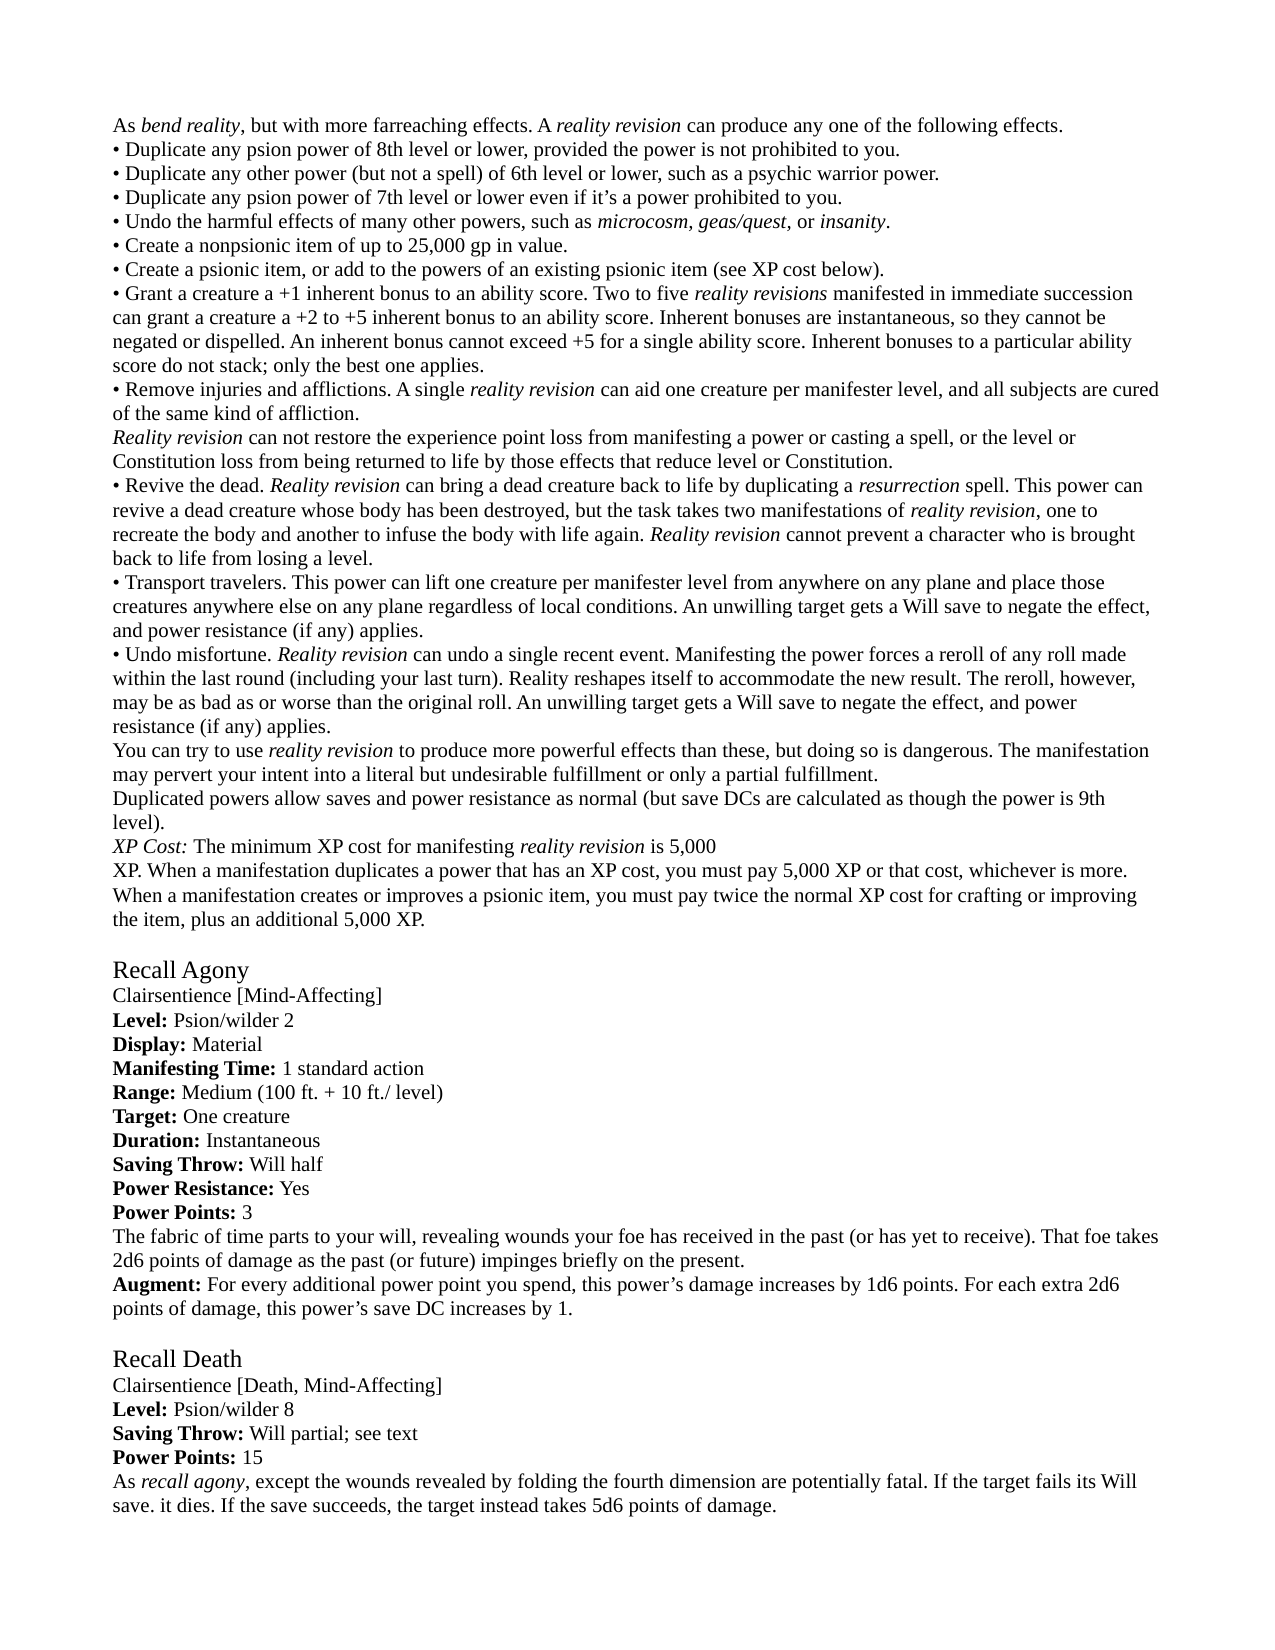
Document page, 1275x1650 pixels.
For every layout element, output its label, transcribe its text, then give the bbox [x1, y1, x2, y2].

text • Duplicate any other power (but not a spell) of 6th level or lower, such as a psychic warrior power. [112, 161, 1162, 185]
text Augment: For every additional power point you spend, this power’s damage increases by 1d6 points. For each extra 2d6 points of damage, this power’s save DC increases by 1. [112, 1272, 1162, 1320]
text • Revive the dead. Reality revision can bring a dead creature back to life by duplicating a resurrection spell. This power can revive a dead creature whose body has been destroyed, but the task takes two manifestations of reality revision, one to recreate the body and another to infuse the body with life again. Reality revision cannot prevent a character who is brought back to life from losing a level. [112, 473, 1162, 570]
text • Duplicate any psion power of 7th level or lower even if it’s a power prohibited to you. [112, 185, 1162, 209]
text Power Points: 3 [112, 1200, 1162, 1224]
text XP. When a manifestation duplicates a power that has an XP cost, you must pay 5,000 XP or that cost, whichever is more. When a manifestation creates or improves a psionic item, you must pay twice the normal XP cost for crafting or improving the item, plus an additional 5,000 XP. [112, 858, 1162, 931]
text XP Cost: The minimum XP cost for manifesting reality revision is 5,000 [112, 834, 1162, 858]
subtitle Recall Death [112, 1344, 1162, 1373]
text Clairsentience [Mind-Affecting] [112, 983, 1162, 1007]
text You can try to use reality revision to produce more powerful effects than these, but doing so is dangerous. The manifestation may pervert your intent into a literal but undesirable fulfillment or only a partial fulfillment. [112, 738, 1162, 786]
text • Create a psionic item, or add to the powers of an existing psionic item (see XP cost below). [112, 257, 1162, 281]
text Level: Psion/wilder 2 [112, 1007, 1162, 1032]
text As bend reality, but with more farreaching effects. A reality revision can produce any one of the following effects. [112, 112, 1162, 137]
text • Create a nonpsionic item of up to 25,000 gp in value. [112, 233, 1162, 257]
text • Grant a creature a +1 inherent bonus to an ability score. Two to five reality revisions manifested in immediate succession can grant a creature a +2 to +5 inherent bonus to an ability score. Inherent bonuses are instantaneous, so they cannot be negated or dispelled. An inherent bonus cannot exceed +5 for a single ability score. Inherent bonuses to a particular ability score do not stack; only the best one applies. [112, 281, 1162, 377]
subtitle Recall Agony [112, 955, 1162, 983]
text Display: Material [112, 1032, 1162, 1056]
text Saving Throw: Will half [112, 1152, 1162, 1176]
text Power Resistance: Yes [112, 1176, 1162, 1200]
text • Remove injuries and afflictions. A single reality revision can aid one creature per manifester level, and all subjects are cured of the same kind of affliction. [112, 377, 1162, 425]
text • Undo misfortune. Reality revision can undo a single recent event. Manifesting the power forces a reroll of any roll made within the last round (including your last turn). Reality reshapes itself to accommodate the new result. The reroll, however, may be as bad as or worse than the original roll. An unwilling target gets a Will save to negate the effect, and power resistance (if any) applies. [112, 642, 1162, 738]
text Saving Throw: Will partial; see text [112, 1421, 1162, 1445]
text The fabric of time parts to your will, revealing wounds your foe has received in the past (or has yet to receive). That foe takes 2d6 points of damage as the past (or future) impinges briefly on the present. [112, 1224, 1162, 1272]
text • Duplicate any psion power of 8th level or lower, provided the power is not prohibited to you. [112, 137, 1162, 161]
text As recall agony, except the wounds revealed by folding the fourth dimension are potentially fatal. If the target fails its Will save. it dies. If the save succeeds, the target instead takes 5d6 points of damage. [112, 1469, 1162, 1517]
text Reality revision can not restore the experience point loss from manifesting a power or casting a spell, or the level or Constitution loss from being returned to life by those effects that reduce level or Constitution. [112, 425, 1162, 473]
text • Transport travelers. This power can lift one creature per manifester level from anywhere on any plane and place those creatures anywhere else on any plane regardless of local conditions. An unwilling target gets a Will save to negate the effect, and power resistance (if any) applies. [112, 570, 1162, 642]
text Power Points: 15 [112, 1445, 1162, 1469]
text Duration: Instantaneous [112, 1128, 1162, 1152]
text Range: Medium (100 ft. + 10 ft./ level) [112, 1080, 1162, 1104]
text Target: One creature [112, 1104, 1162, 1128]
text • Undo the harmful effects of many other powers, such as microcosm, geas/quest, or insanity. [112, 209, 1162, 233]
text Clairsentience [Death, Mind-Affecting] [112, 1373, 1162, 1397]
text Duplicated powers allow saves and power resistance as normal (but save DCs are calculated as though the power is 9th level). [112, 786, 1162, 834]
text Level: Psion/wilder 8 [112, 1397, 1162, 1421]
text Manifesting Time: 1 standard action [112, 1056, 1162, 1080]
